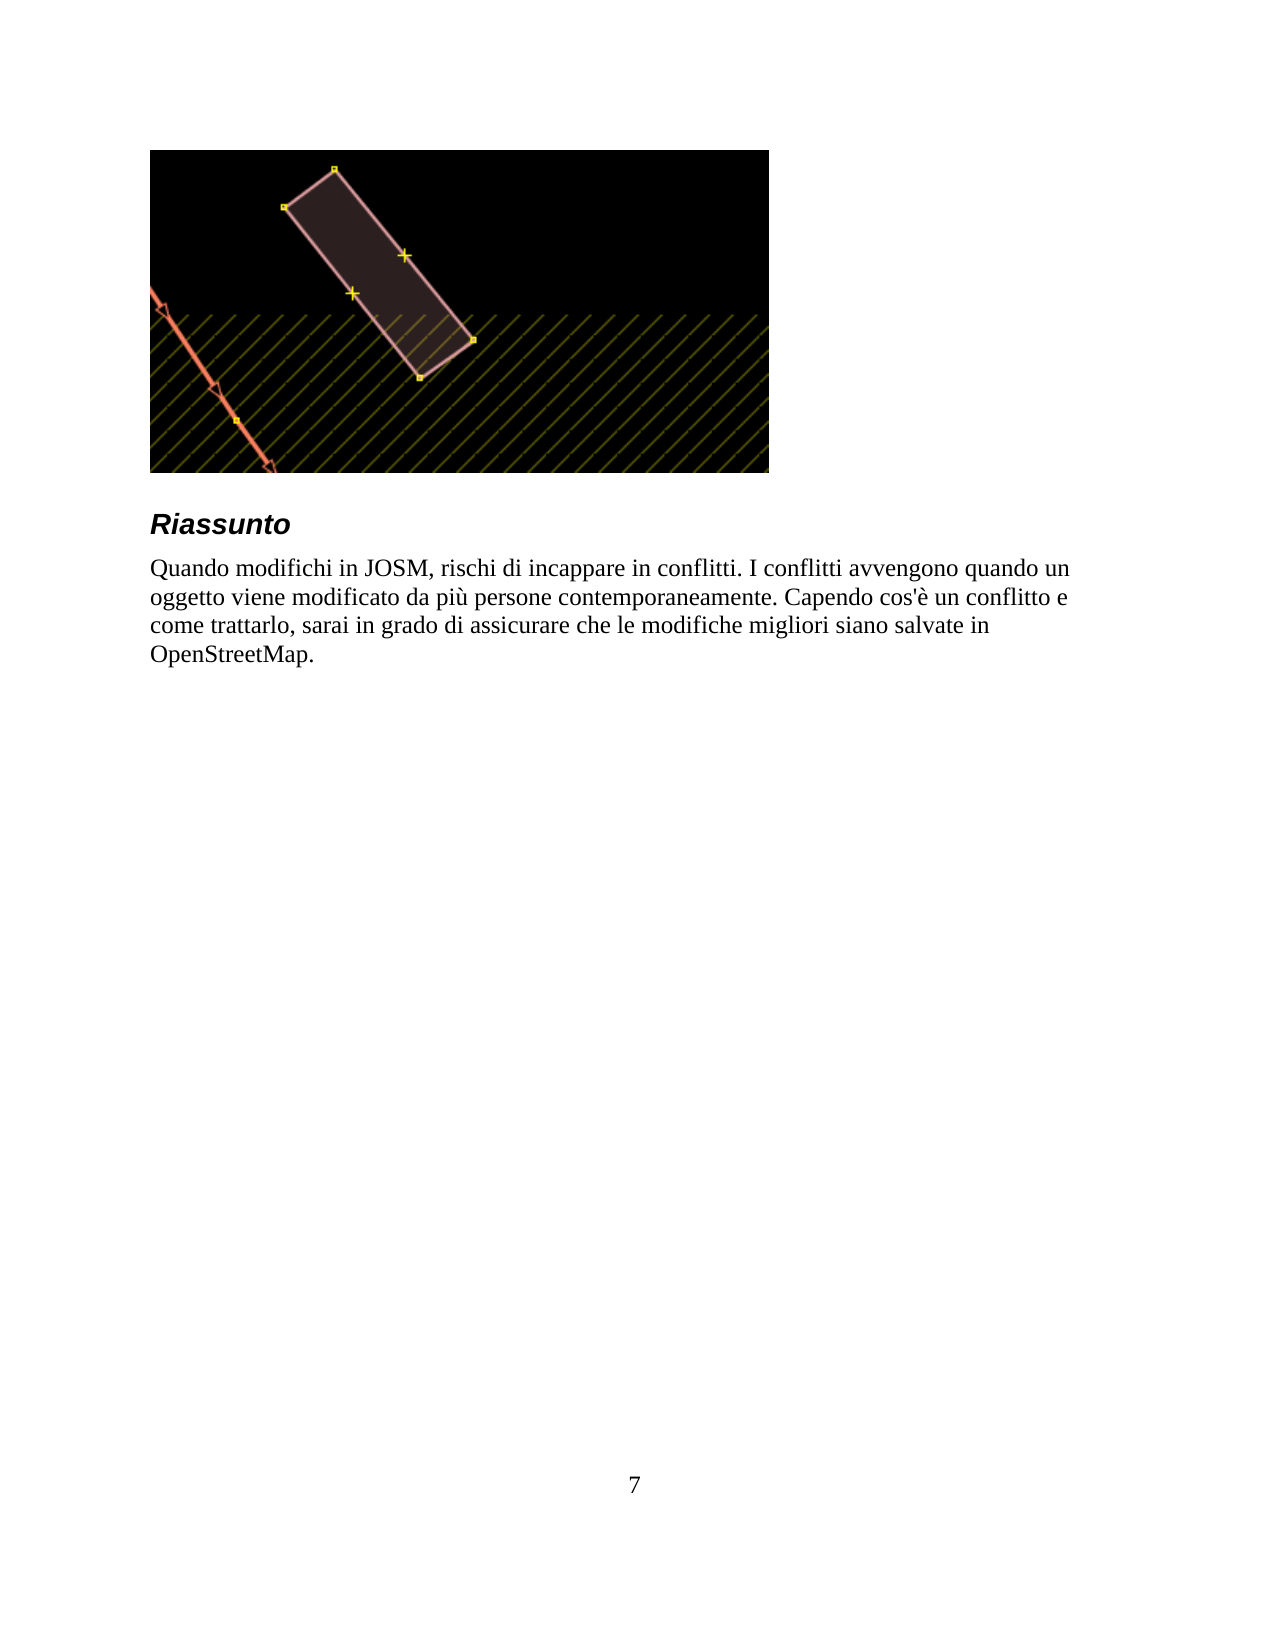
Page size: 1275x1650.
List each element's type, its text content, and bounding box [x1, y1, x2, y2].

text Quando modifichi in JOSM, rischi di incappare in conflitti. I conflitti avvengono quando un oggetto viene modificato da più persone contemporaneamente. Capendo cos'è un conflitto e come trattarlo, sarai in grado di assicurare che le modifiche migliori siano salvate in OpenStreetMap. [150, 553, 1125, 668]
subtitle Riassunto [150, 507, 1125, 540]
picture [150, 150, 769, 473]
